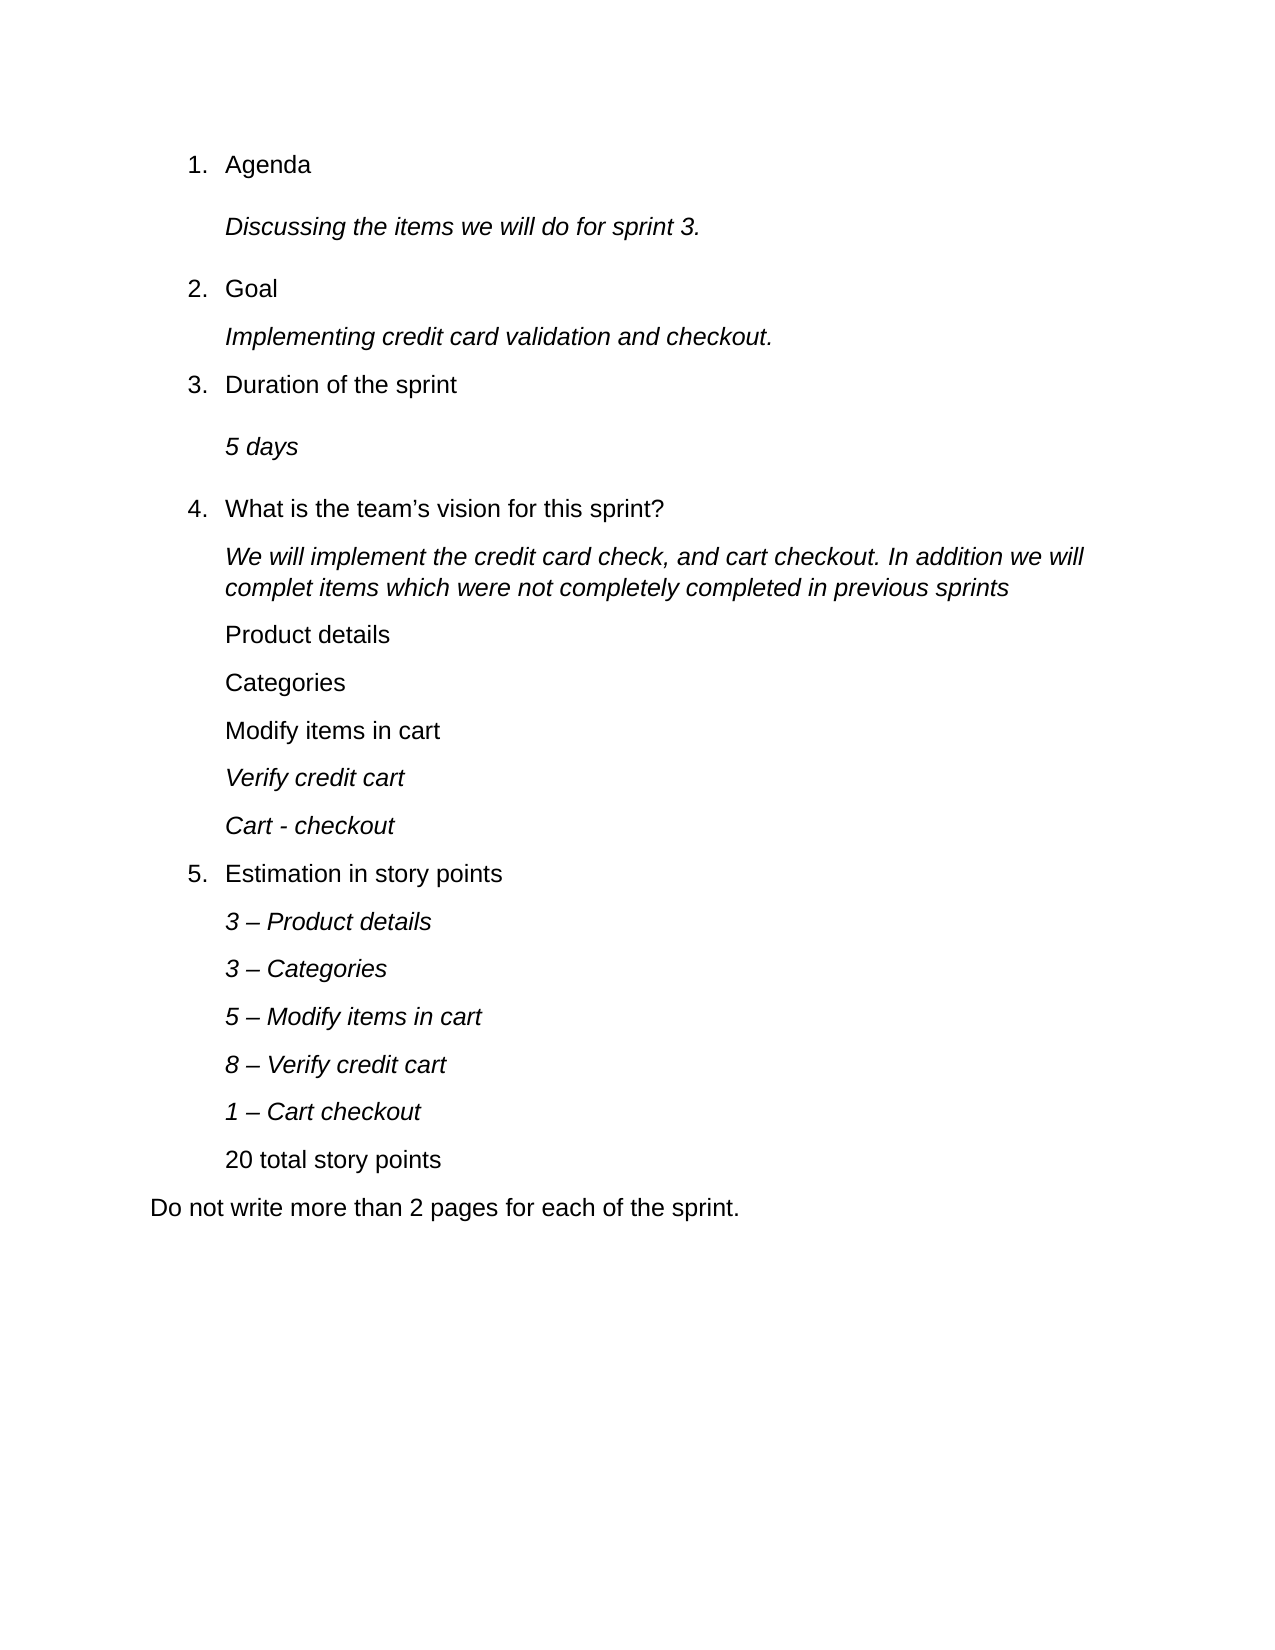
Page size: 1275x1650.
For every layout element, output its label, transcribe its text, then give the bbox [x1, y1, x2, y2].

list Duration of the sprint [187, 369, 1125, 398]
text 20 total story points [150, 1145, 1125, 1174]
list What is the team’s vision for this sprint? [187, 494, 1125, 522]
text 3 – Categories [225, 954, 1125, 983]
list Estimation in story points [187, 859, 1125, 887]
text Implementing credit card validation and checkout. [225, 322, 1125, 351]
text Product details [150, 620, 1125, 649]
text 1 – Cart checkout [225, 1097, 1125, 1126]
list Discussing the items we will do for sprint 3. [225, 212, 1125, 241]
text Modify items in cart [150, 716, 1125, 744]
text Do not write more than 2 pages for each of the sprint. [150, 1193, 1125, 1221]
text Cart - checkout [150, 811, 1125, 840]
text Verify credit cart [150, 763, 1125, 792]
text 5 – Modify items in cart [225, 1002, 1125, 1031]
text 8 – Verify credit cart [225, 1049, 1125, 1078]
list 5 days [225, 432, 1125, 460]
text Categories [150, 668, 1125, 697]
list Agenda [187, 150, 1125, 179]
list Goal [187, 274, 1125, 303]
text We will implement the credit card check, and cart checkout. In addition we will complet items which were not completely completed in previous sprints [225, 541, 1125, 601]
text 3 – Product details [225, 906, 1125, 935]
